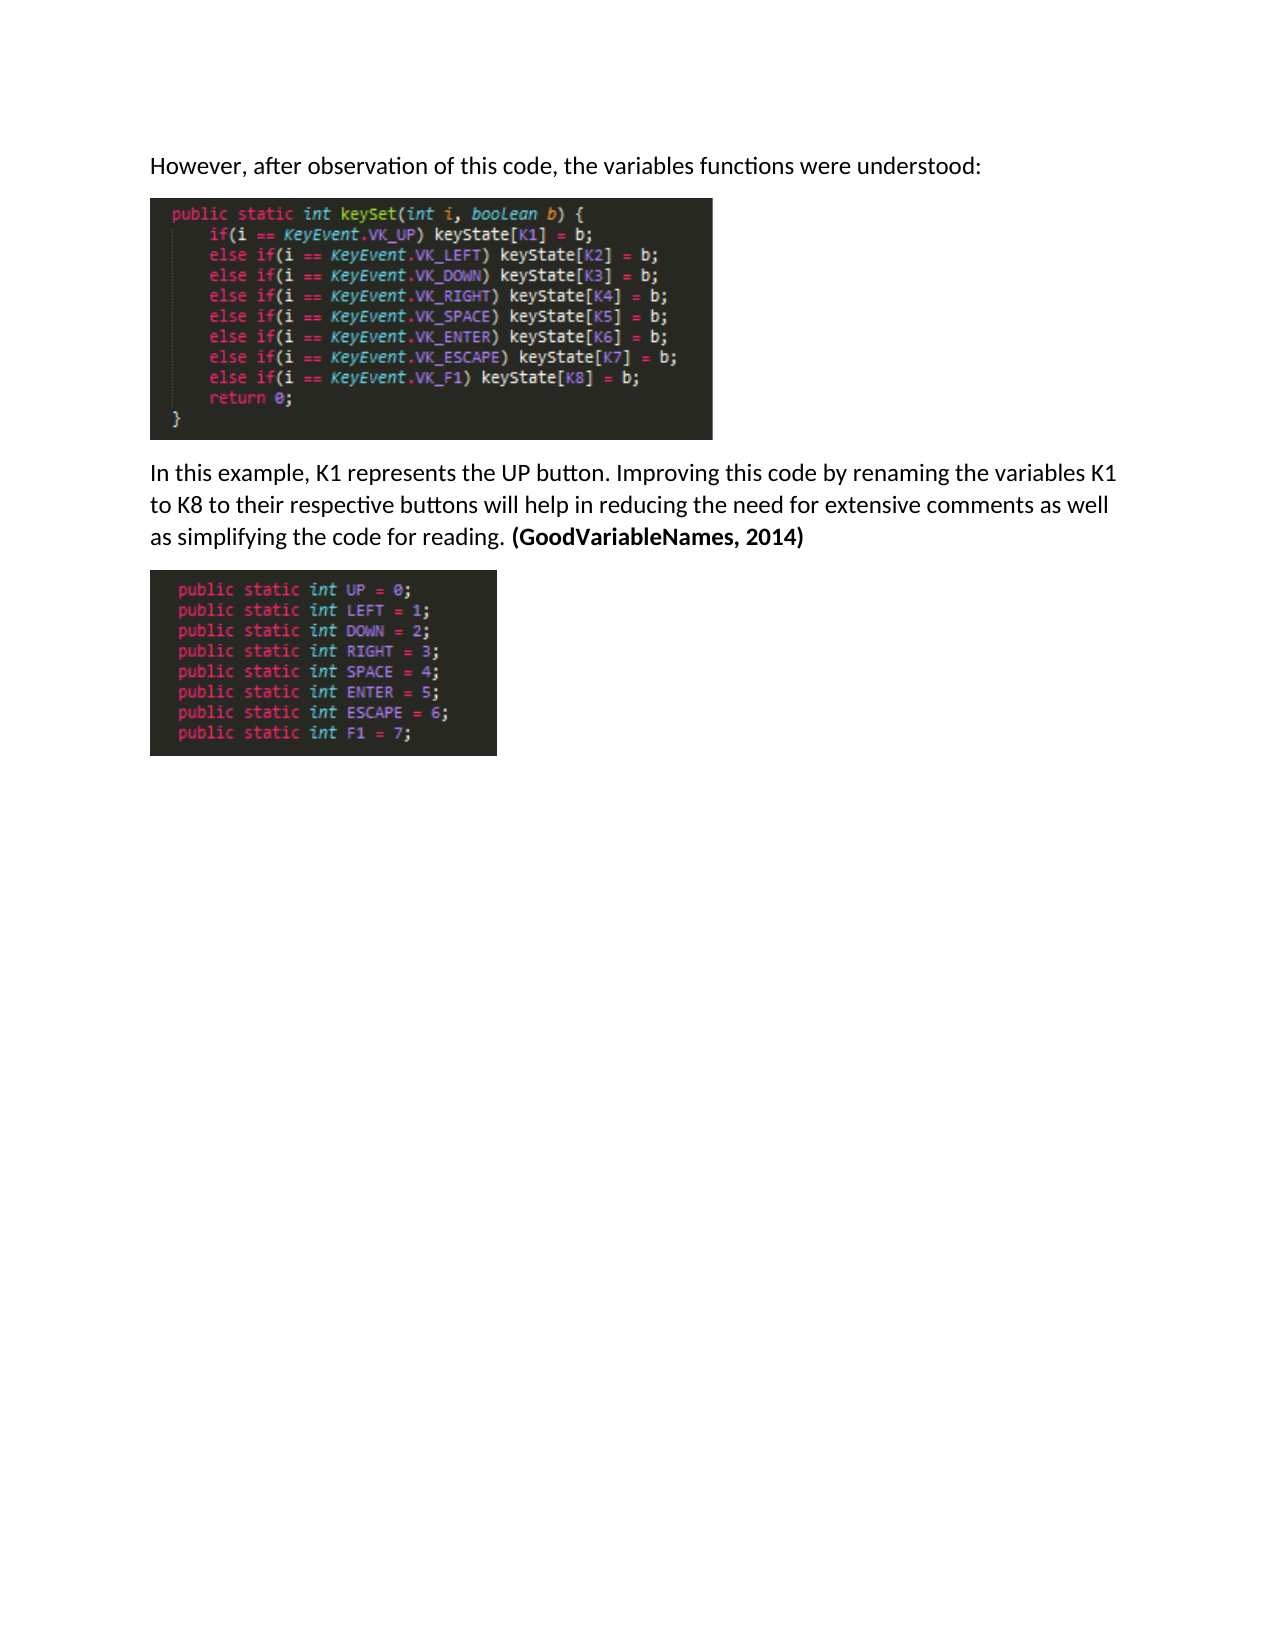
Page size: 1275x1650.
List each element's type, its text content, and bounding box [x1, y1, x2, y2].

text In this example, K1 represents the UP button. Improving this code by renaming the variables K1 to K8 to their respective buttons will help in reducing the need for extensive comments as well as simplifying the code for reading. (GoodVariableNames, 2014) [150, 457, 1125, 552]
text However, after observation of this code, the variables functions were understood: [150, 150, 1125, 181]
